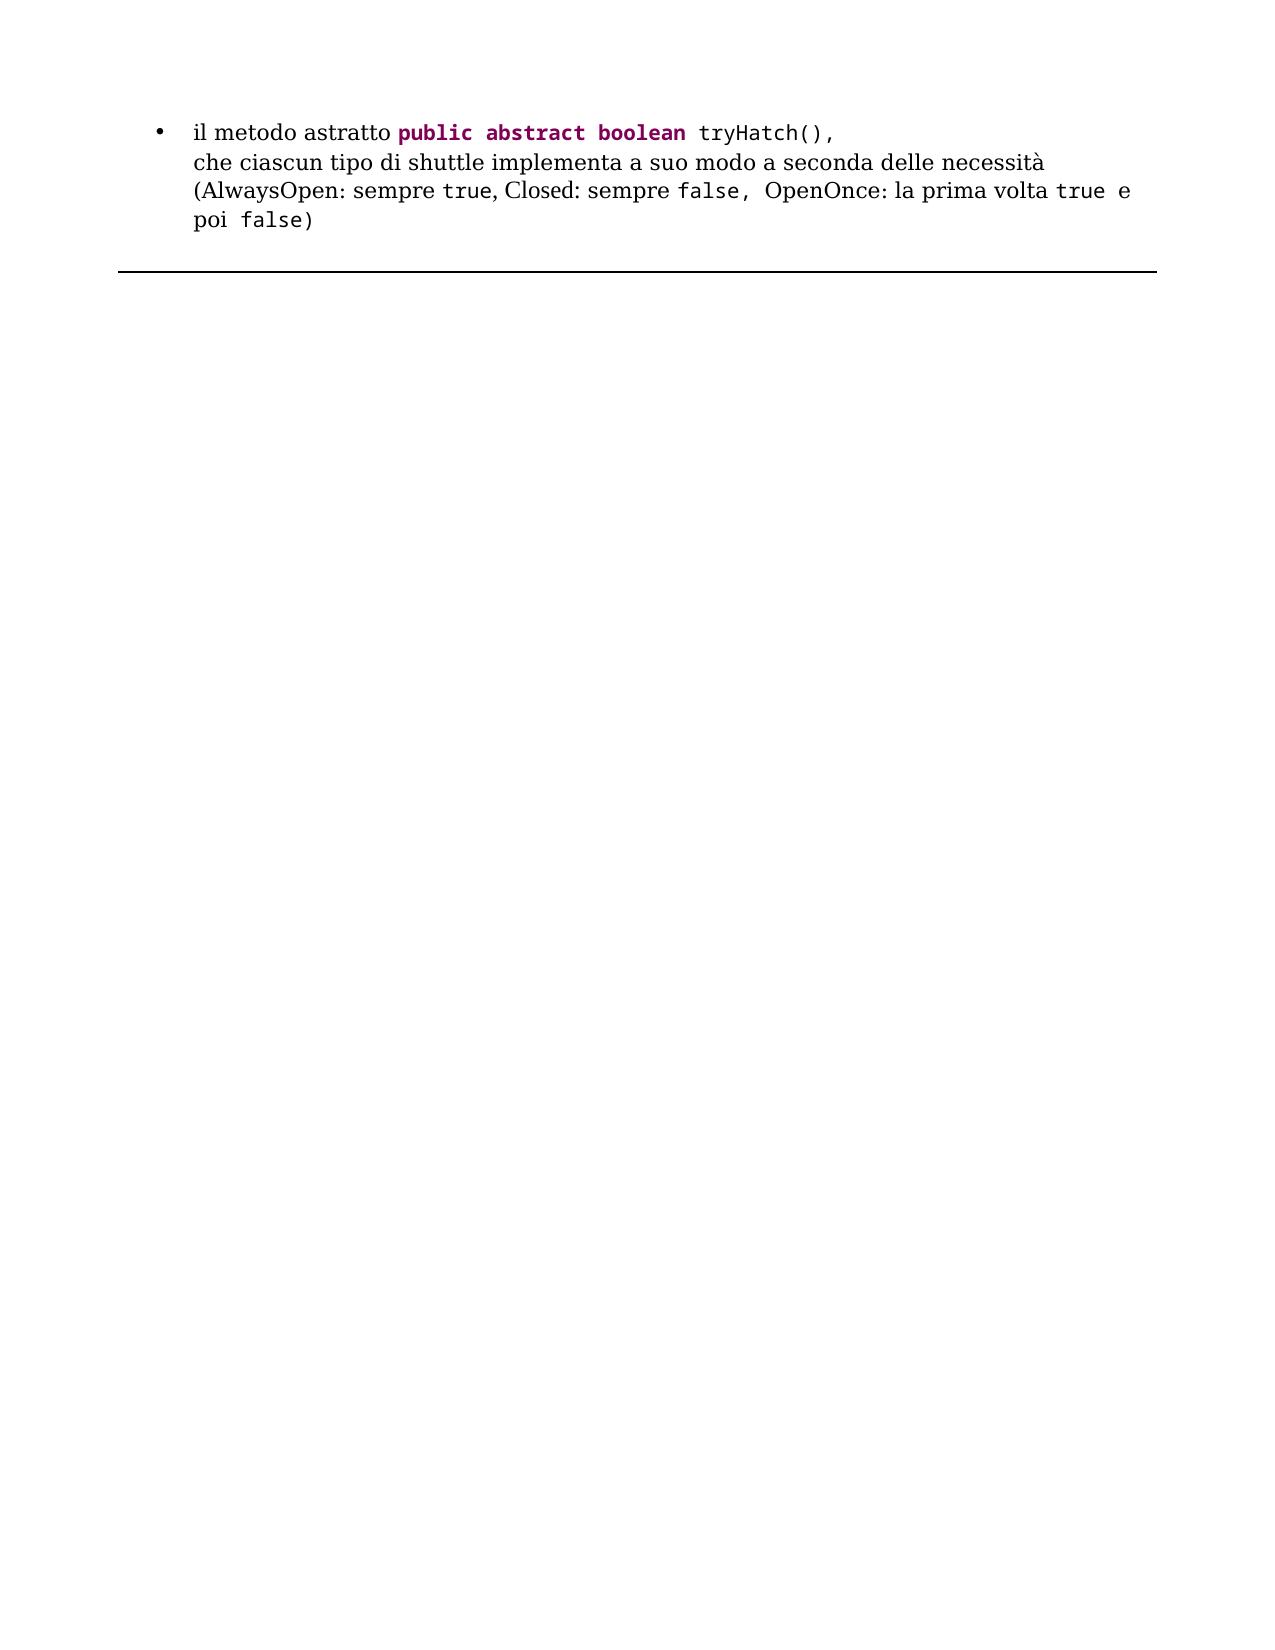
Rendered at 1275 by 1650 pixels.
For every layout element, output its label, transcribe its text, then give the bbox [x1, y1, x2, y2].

list il metodo astratto public abstract boolean tryHatch(), [156, 118, 1157, 147]
list che ciascun tipo di shuttle implementa a suo modo a seconda delle necessità (AlwaysOpen: sempre true, Closed: sempre false, OpenOnce: la prima volta true e poi false) [156, 147, 1157, 233]
